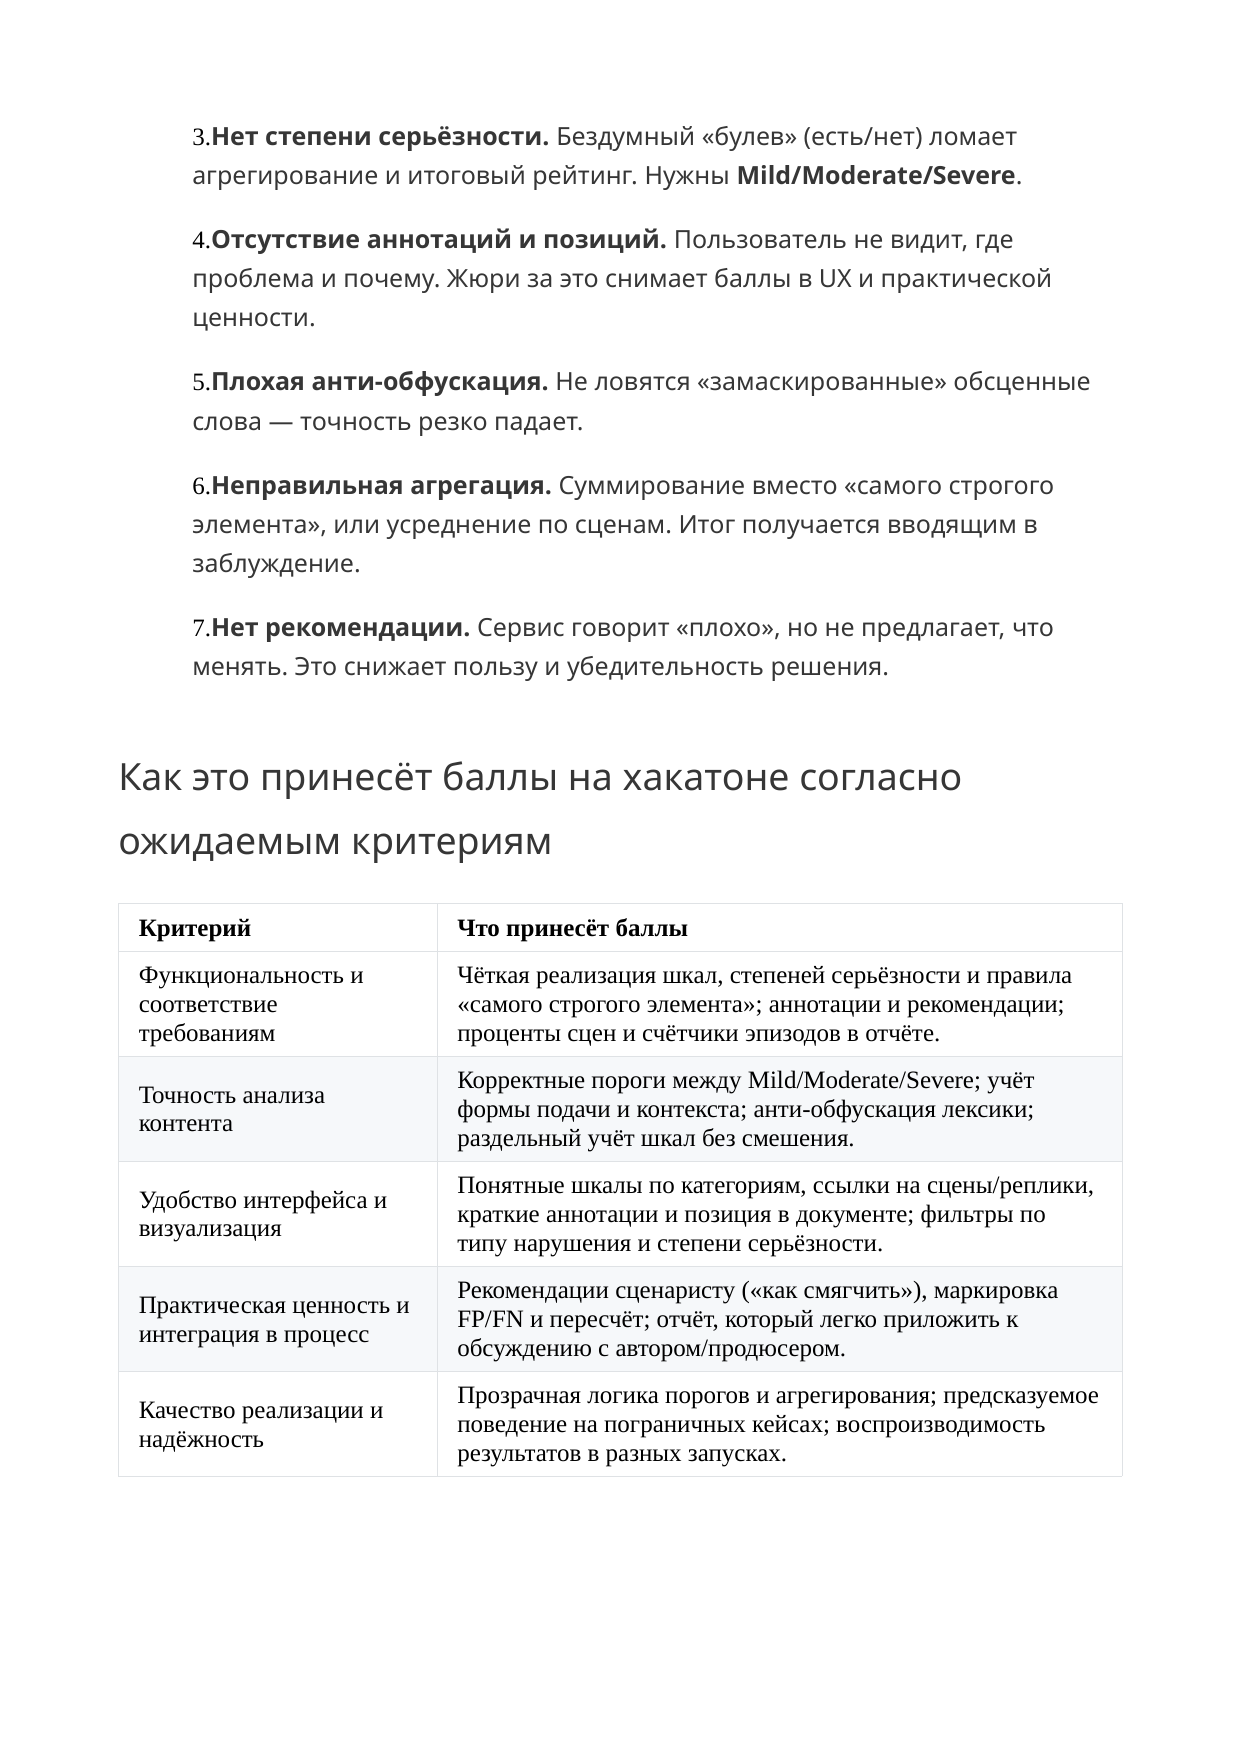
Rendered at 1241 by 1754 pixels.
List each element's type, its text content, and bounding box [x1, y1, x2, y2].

table_cell Практическая ценность и интеграция в процесс [119, 1267, 437, 1371]
table_cell Рекомендации сценаристу («как смягчить»), маркировка FP/FN и пересчёт; отчёт, который легко приложить к обсуждению с автором/продюсером. [438, 1267, 1122, 1371]
table_cell Прозрачная логика порогов и агрегирования; предсказуемое поведение на пограничных кейсах; воспроизводимость результатов в разных запусках. [438, 1372, 1122, 1476]
table_cell Качество реализации и надёжность [119, 1372, 437, 1476]
table_cell Корректные пороги между Mild/Moderate/Severe; учёт формы подачи и контекста; анти-обфускация лексики; раздельный учёт шкал без смешения. [438, 1057, 1122, 1161]
table_cell Удобство интерфейса и визуализация [119, 1162, 437, 1266]
list Нет рекомендации. Сервис говорит «плохо», но не предлагает, что менять. Это снижает пользу и убедительность решения. [118, 610, 1122, 683]
list Отсутствие аннотаций и позиций. Пользователь не видит, где проблема и почему. Жюри за это снимает баллы в UX и практической ценности. [118, 221, 1122, 334]
table_header Что принесёт баллы [438, 904, 1122, 951]
table_cell Чёткая реализация шкал, степеней серьёзности и правила «самого строгого элемента»; аннотации и рекомендации; проценты сцен и счётчики эпизодов в отчёте. [438, 952, 1122, 1056]
list Нет степени серьёзности. Бездумный «булев» (есть/нет) ломает агрегирование и итоговый рейтинг. Нужны Mild/Moderate/Severe. [118, 118, 1122, 191]
table_cell Точность анализа контента [119, 1057, 437, 1161]
subtitle Как это принесёт баллы на хакатоне согласно ожидаемым критериям [118, 751, 1122, 865]
table_cell Функциональность и соответствие требованиям [119, 952, 437, 1056]
list Плохая анти-обфускация. Не ловятся «замаскированные» обсценные слова — точность резко падает. [118, 364, 1122, 437]
table_cell Понятные шкалы по категориям, ссылки на сцены/реплики, краткие аннотации и позиция в документе; фильтры по типу нарушения и степени серьёзности. [438, 1162, 1122, 1266]
list Неправильная агрегация. Суммирование вместо «самого строгого элемента», или усреднение по сценам. Итог получается вводящим в заблуждение. [118, 467, 1122, 580]
table_header Критерий [119, 904, 437, 951]
